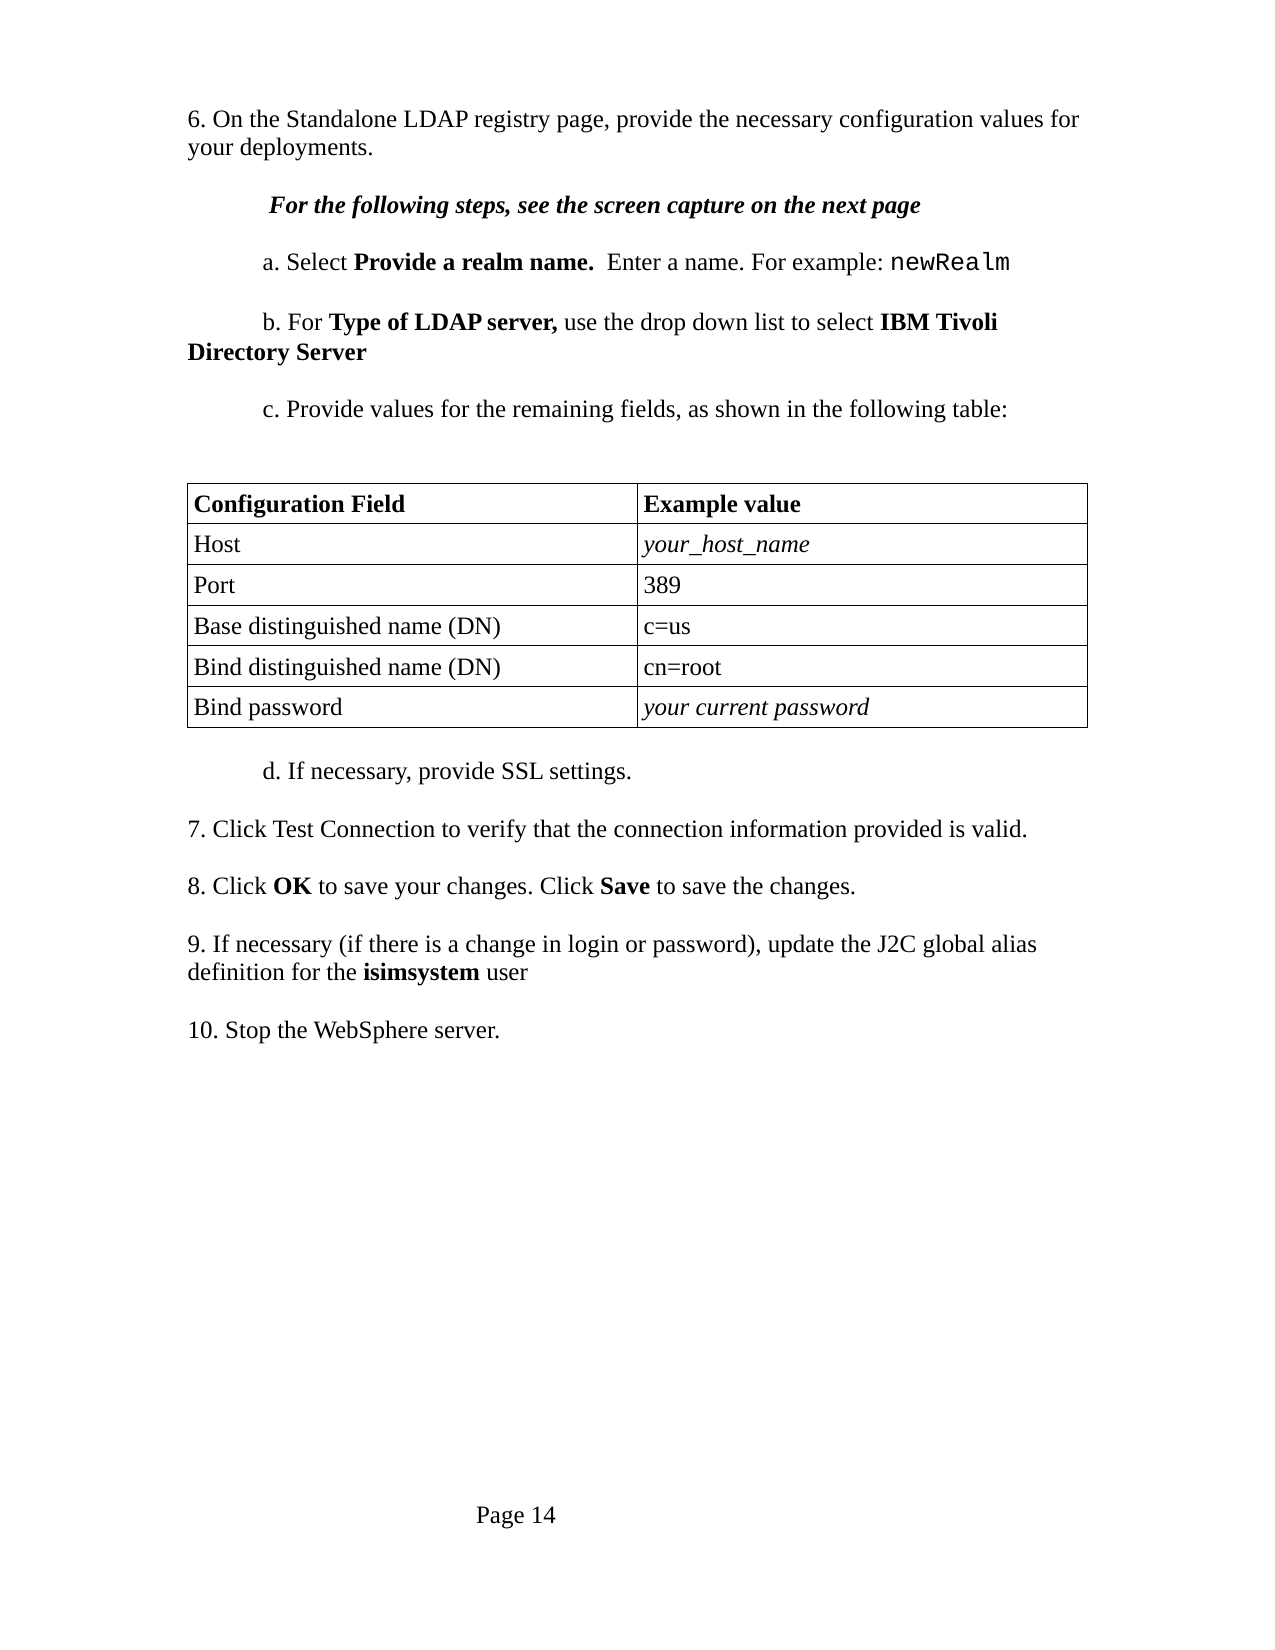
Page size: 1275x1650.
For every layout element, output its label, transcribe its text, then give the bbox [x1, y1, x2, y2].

table_header Example value [638, 484, 1087, 523]
table_cell Base distinguished name (DN) [188, 606, 637, 645]
text 7. Click Test Connection to verify that the connection information provided is valid. [187, 814, 1087, 842]
table_cell Port [188, 565, 637, 605]
table_cell cn=root [638, 646, 1087, 686]
text 10. Stop the WebSphere server. [187, 1015, 1087, 1044]
text a. Select Provide a realm name. Enter a name. For example: newRealm [187, 247, 1087, 278]
text b. For Type of LDAP server, use the drop down list to select IBM Tivoli Directory Server [187, 307, 1087, 366]
table_cell Host [188, 524, 637, 564]
table_cell c=us [638, 606, 1087, 645]
text d. If necessary, provide SSL settings. [187, 756, 1087, 785]
text 8. Click OK to save your changes. Click Save to save the changes. [187, 871, 1087, 900]
table_cell your current password [638, 687, 1087, 727]
text 6. On the Standalone LDAP registry page, provide the necessary configuration values for your deployments. [187, 104, 1087, 161]
text 9. If necessary (if there is a change in login or password), update the J2C global alias definition for the isimsystem user [187, 929, 1087, 986]
text For the following steps, see the screen capture on the next page [187, 190, 1087, 219]
table_header Configuration Field [188, 484, 637, 523]
table_cell 389 [638, 565, 1087, 605]
table_cell Bind distinguished name (DN) [188, 646, 637, 686]
text c. Provide values for the remaining fields, as shown in the following table: [187, 394, 1087, 425]
table_cell Bind password [188, 687, 637, 727]
table_cell your_host_name [638, 524, 1087, 564]
